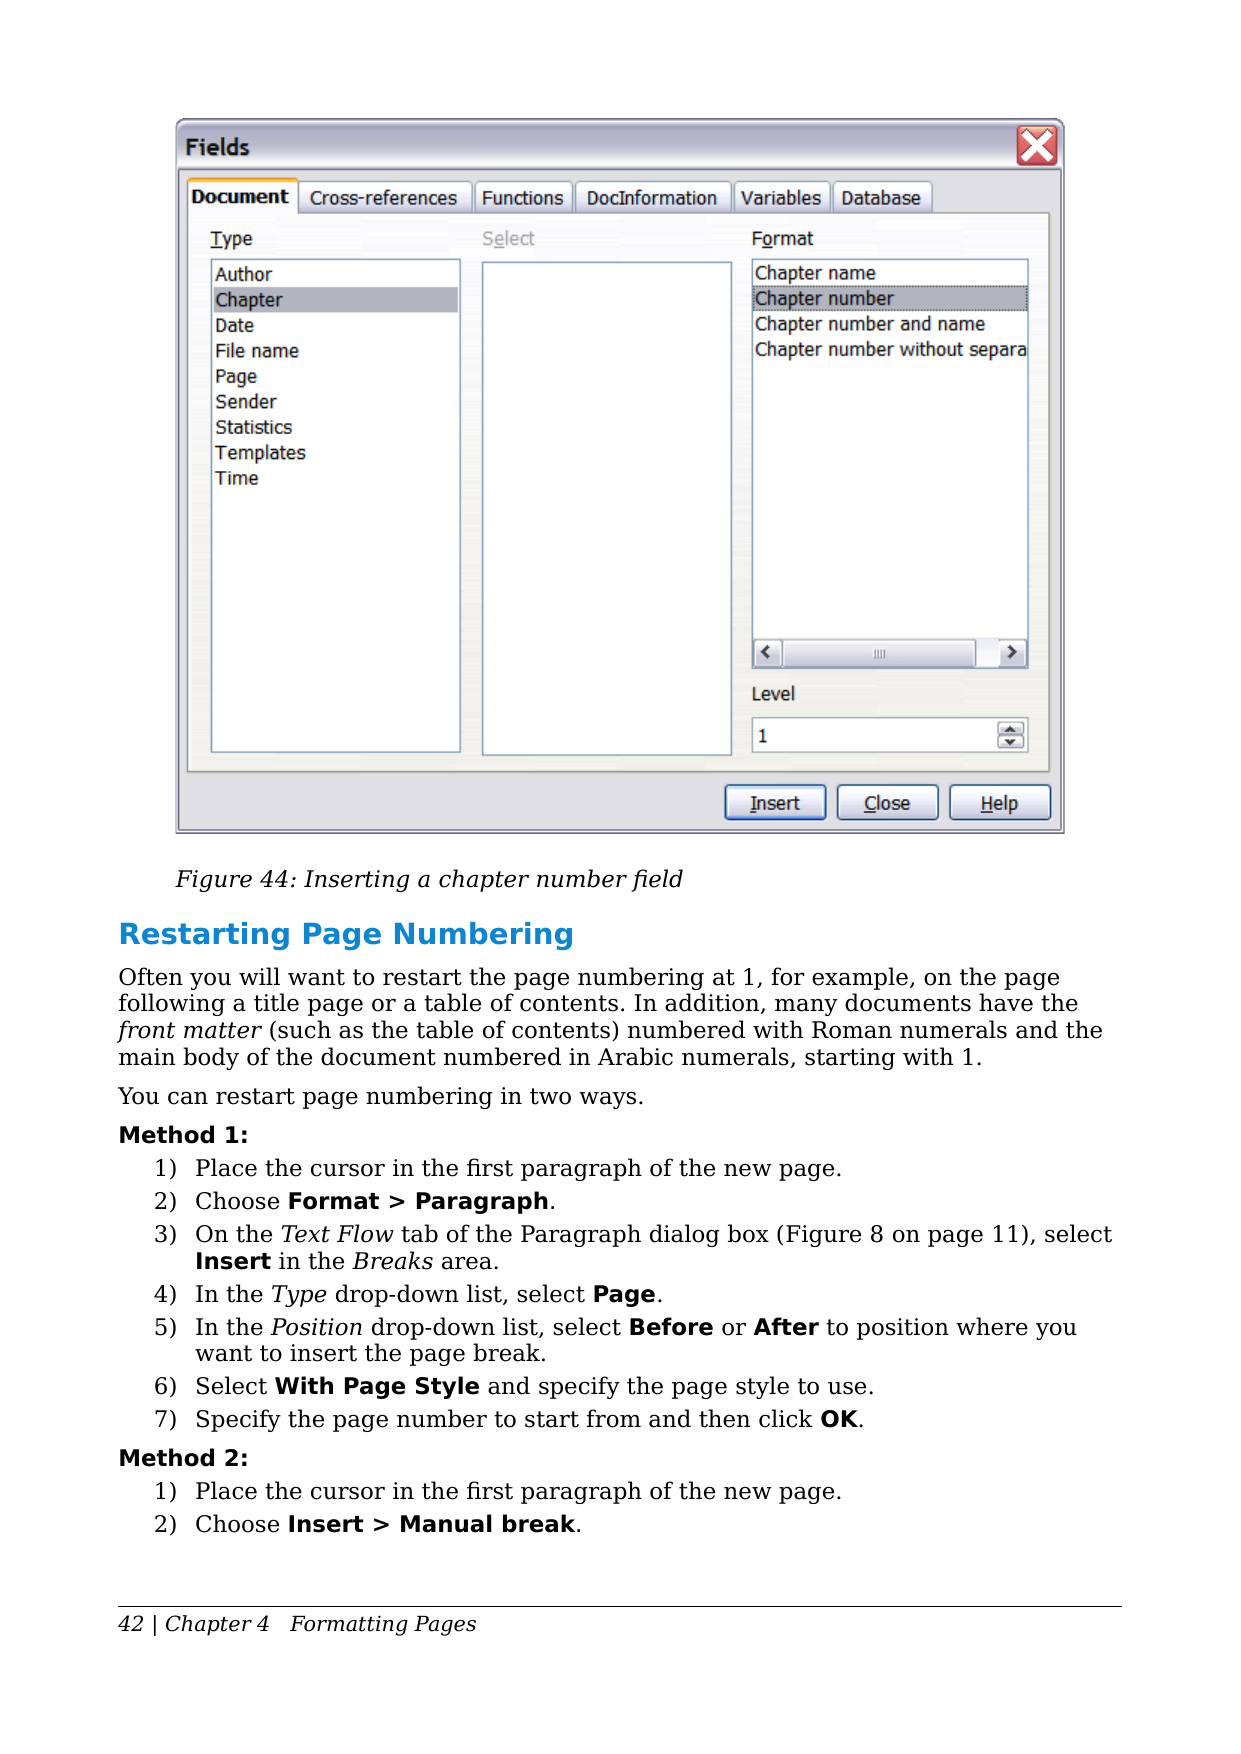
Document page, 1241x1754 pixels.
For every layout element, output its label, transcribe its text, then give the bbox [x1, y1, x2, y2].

list Specify the page number to start from and then click OK. [177, 1406, 1122, 1433]
list On the Text Flow tab of the Paragraph dialog box (Figure 8 on page 11), select Insert in the Breaks area. [177, 1221, 1122, 1274]
text Figure 44: Inserting a chapter number field [176, 867, 1065, 893]
list Choose Format > Paragraph. [177, 1188, 1122, 1215]
list Place the cursor in the first paragraph of the new page. [177, 1478, 1122, 1505]
text You can restart page numbering in two ways. [118, 1083, 1122, 1110]
list Method 1: [118, 1122, 1122, 1149]
list Choose Insert > Manual break. [177, 1511, 1122, 1538]
list Place the cursor in the first paragraph of the new page. [177, 1155, 1122, 1182]
list Select With Page Style and specify the page style to use. [177, 1373, 1122, 1400]
list In the Type drop-down list, select Page. [177, 1281, 1122, 1307]
text Often you will want to restart the page numbering at 1, for example, on the page following a title page or a table of contents. In addition, many documents have the front matter (such as the table of contents) numbered with Roman numerals and the main body of the document numbered in Arabic numerals, starting with 1. [118, 964, 1122, 1071]
picture [175, 118, 1065, 834]
list Method 2: [118, 1445, 1122, 1472]
subtitle Restarting Page Numbering [118, 917, 1122, 951]
list In the Position drop-down list, select Before or After to position where you want to insert the page break. [177, 1314, 1122, 1367]
